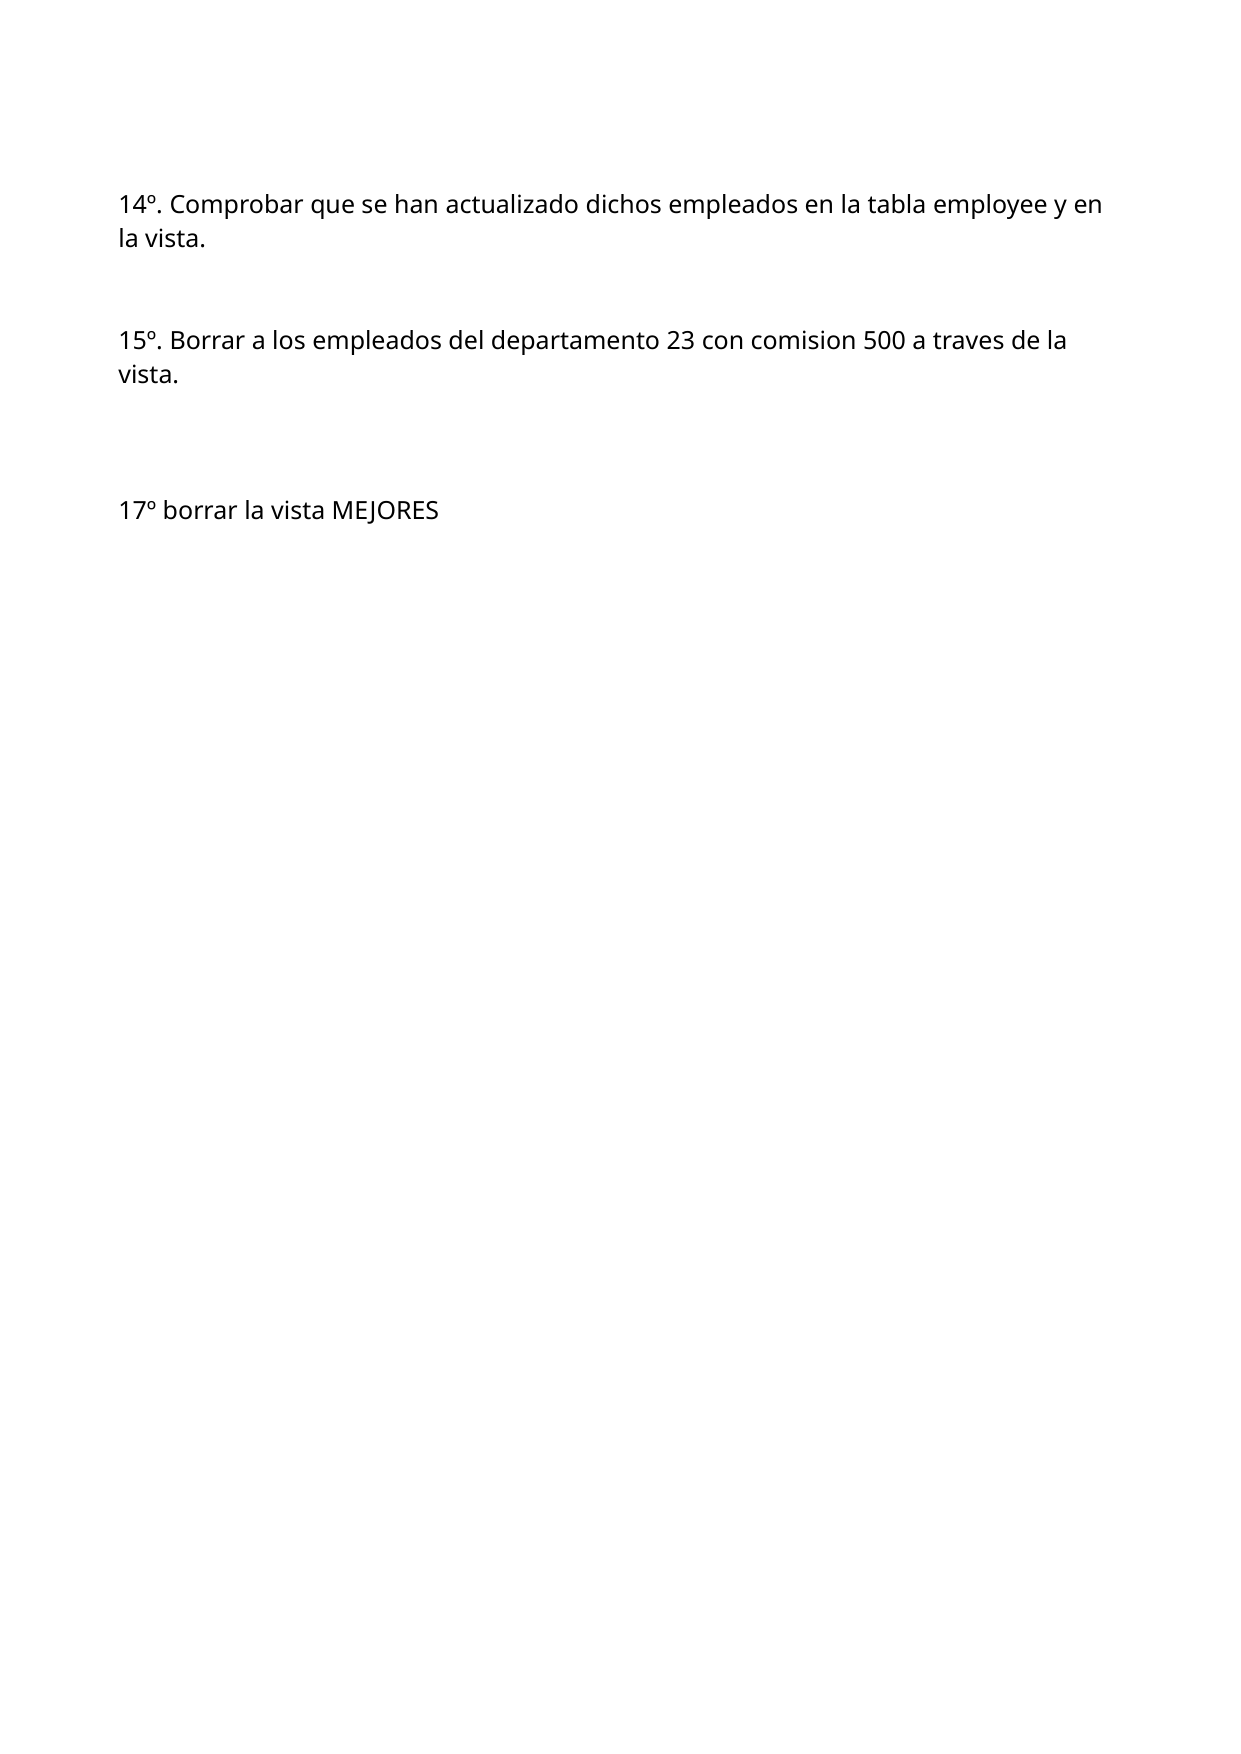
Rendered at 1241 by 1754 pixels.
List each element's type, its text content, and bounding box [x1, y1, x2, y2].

text 15º. Borrar a los empleados del departamento 23 con comision 500 a traves de la vista. [118, 322, 1122, 391]
text 14º. Comprobar que se han actualizado dichos empleados en la tabla employee y en la vista. [118, 186, 1122, 254]
text 17º borrar la vista MEJORES [118, 493, 1122, 527]
